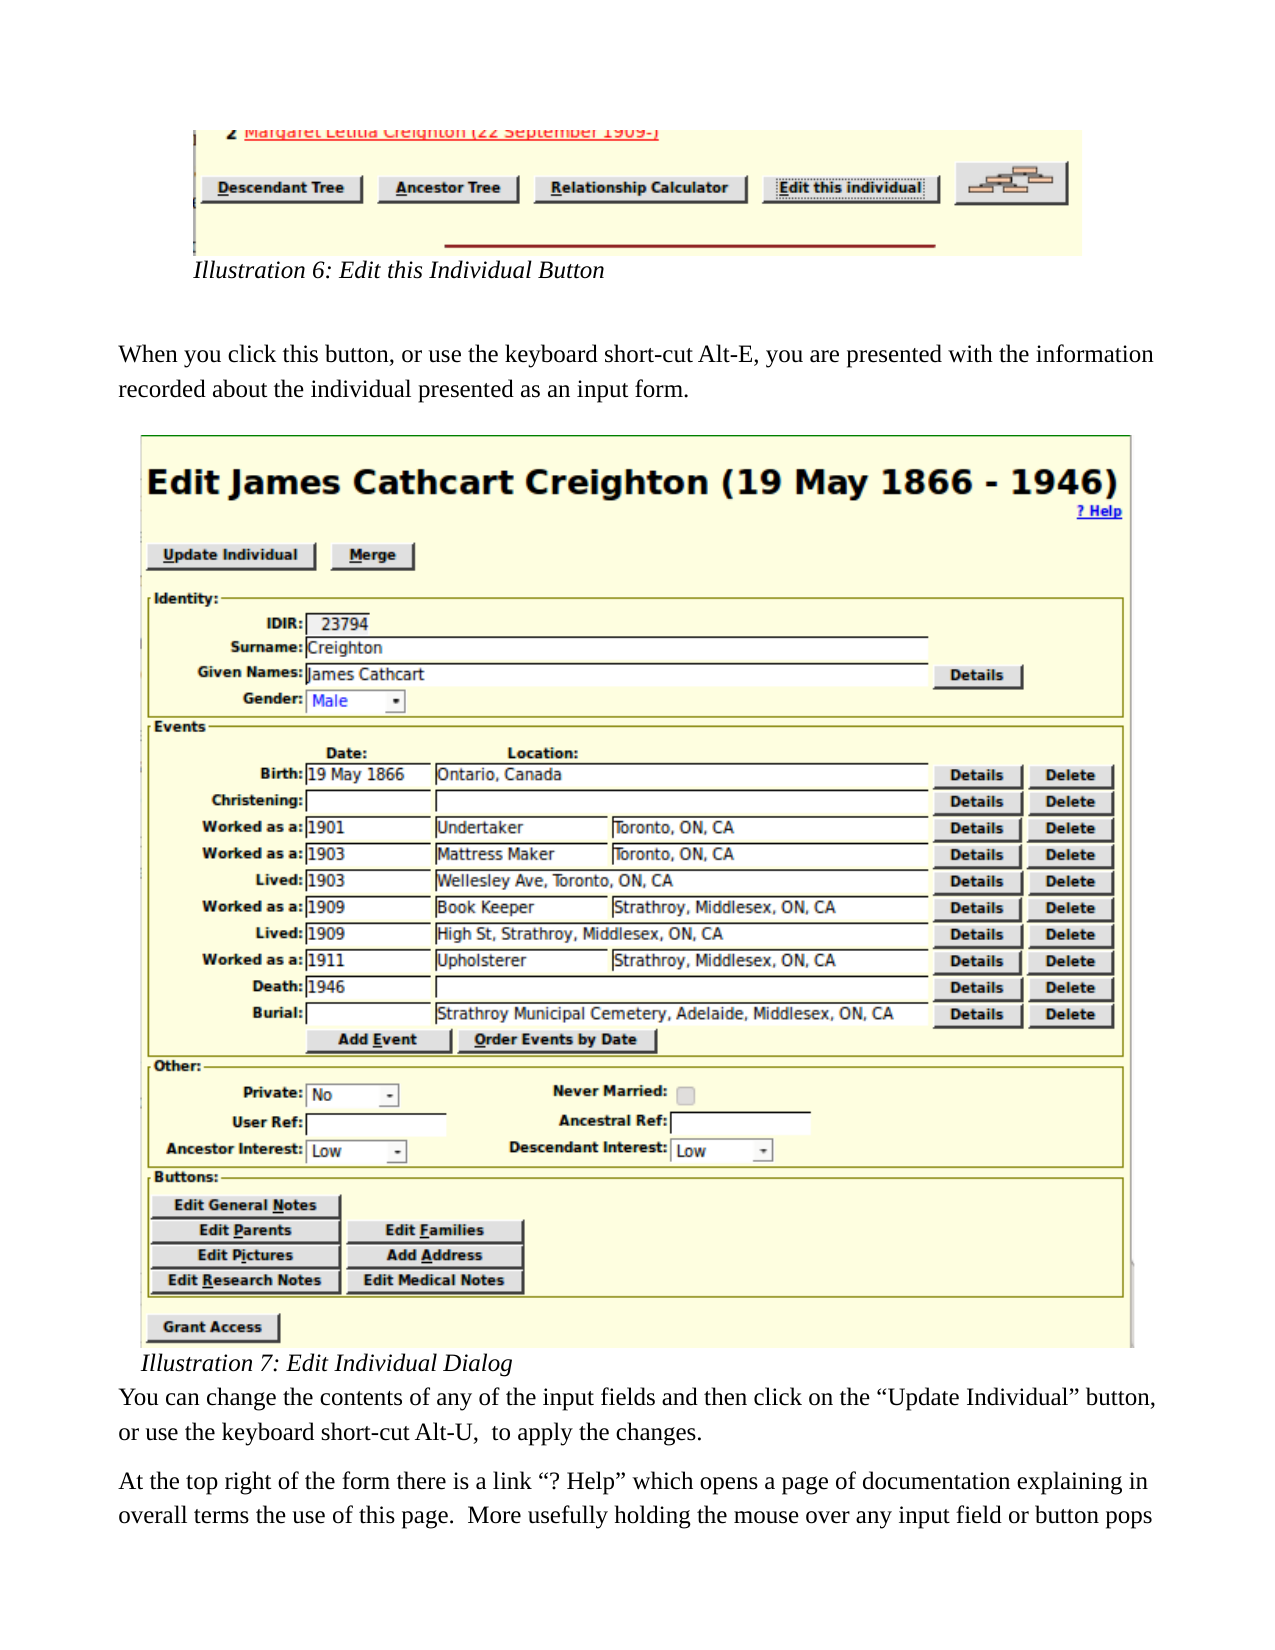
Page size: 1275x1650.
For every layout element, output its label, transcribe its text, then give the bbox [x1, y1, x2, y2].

text Illustration 6: Edit this Individual Button [193, 256, 1082, 284]
picture [193, 130, 1083, 256]
text When you click this button, or use the keyboard short-cut Alt-E, you are presented with the information recorded about the individual presented as an input form. [118, 339, 1157, 402]
text At the top right of the form there is a link “? Help” which opens a page of documentation explaining in overall terms the use of this page. More usefully holding the mouse over any input field or button pops [118, 1466, 1157, 1529]
picture [140, 435, 1135, 1348]
text You can change the contents of any of the input fields and then click on the “Update Individual” button, or use the keyboard short-cut Alt-U, to apply the changes. [118, 423, 1157, 1445]
text Illustration 7: Edit Individual Dialog [141, 1348, 1134, 1376]
